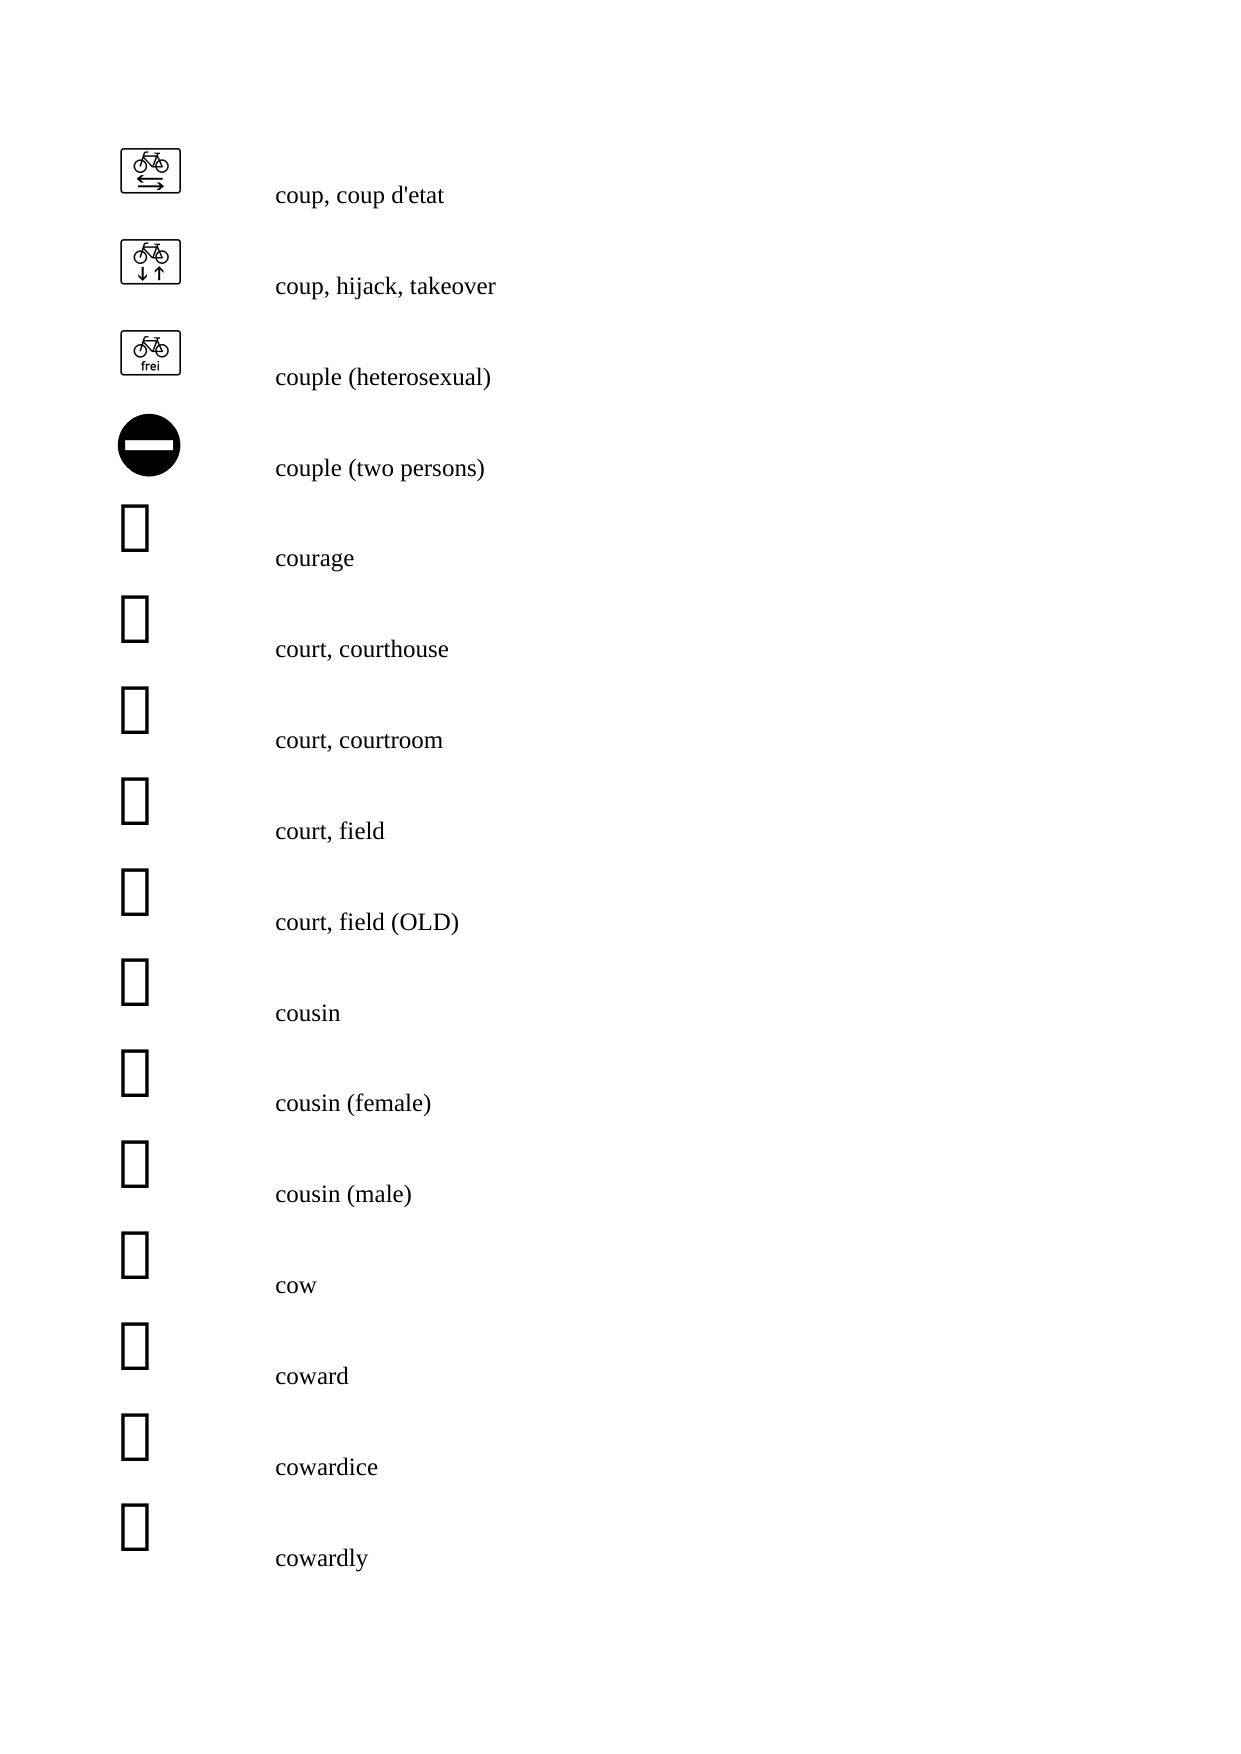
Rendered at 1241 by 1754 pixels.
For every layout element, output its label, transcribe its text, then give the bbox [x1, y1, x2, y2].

table_cell  [115, 663, 275, 754]
table_cell  [115, 936, 275, 1026]
table_cell  [115, 391, 275, 481]
table_cell couple (two persons) [275, 391, 949, 481]
table_cell coward [275, 1299, 949, 1390]
table_cell  [115, 209, 275, 300]
table_cell court, field (OLD) [275, 845, 949, 936]
table_cell  [115, 754, 275, 845]
table_cell  [115, 572, 275, 663]
table_cell cowardly [275, 1481, 949, 1571]
table_cell  [115, 1299, 275, 1390]
table_cell  [115, 118, 275, 209]
table_cell courage [275, 481, 949, 572]
table_cell court, courthouse [275, 572, 949, 663]
table_cell coup, hijack, takeover [275, 209, 949, 300]
table_cell  [115, 1026, 275, 1117]
table_cell  [115, 1390, 275, 1481]
table_cell  [115, 845, 275, 936]
table_cell cousin (male) [275, 1117, 949, 1208]
table_cell cowardice [275, 1390, 949, 1481]
table_cell  [115, 1481, 275, 1571]
table_cell cousin (female) [275, 1026, 949, 1117]
table_cell court, courtroom [275, 663, 949, 754]
table_cell  [115, 481, 275, 572]
table_cell  [115, 1117, 275, 1208]
table_cell couple (heterosexual) [275, 300, 949, 391]
table_cell court, field [275, 754, 949, 845]
table_cell  [115, 1208, 275, 1299]
table_cell coup, coup d'etat [275, 118, 949, 209]
table_cell cousin [275, 936, 949, 1026]
table_cell cow [275, 1208, 949, 1299]
table_cell  [115, 300, 275, 391]
